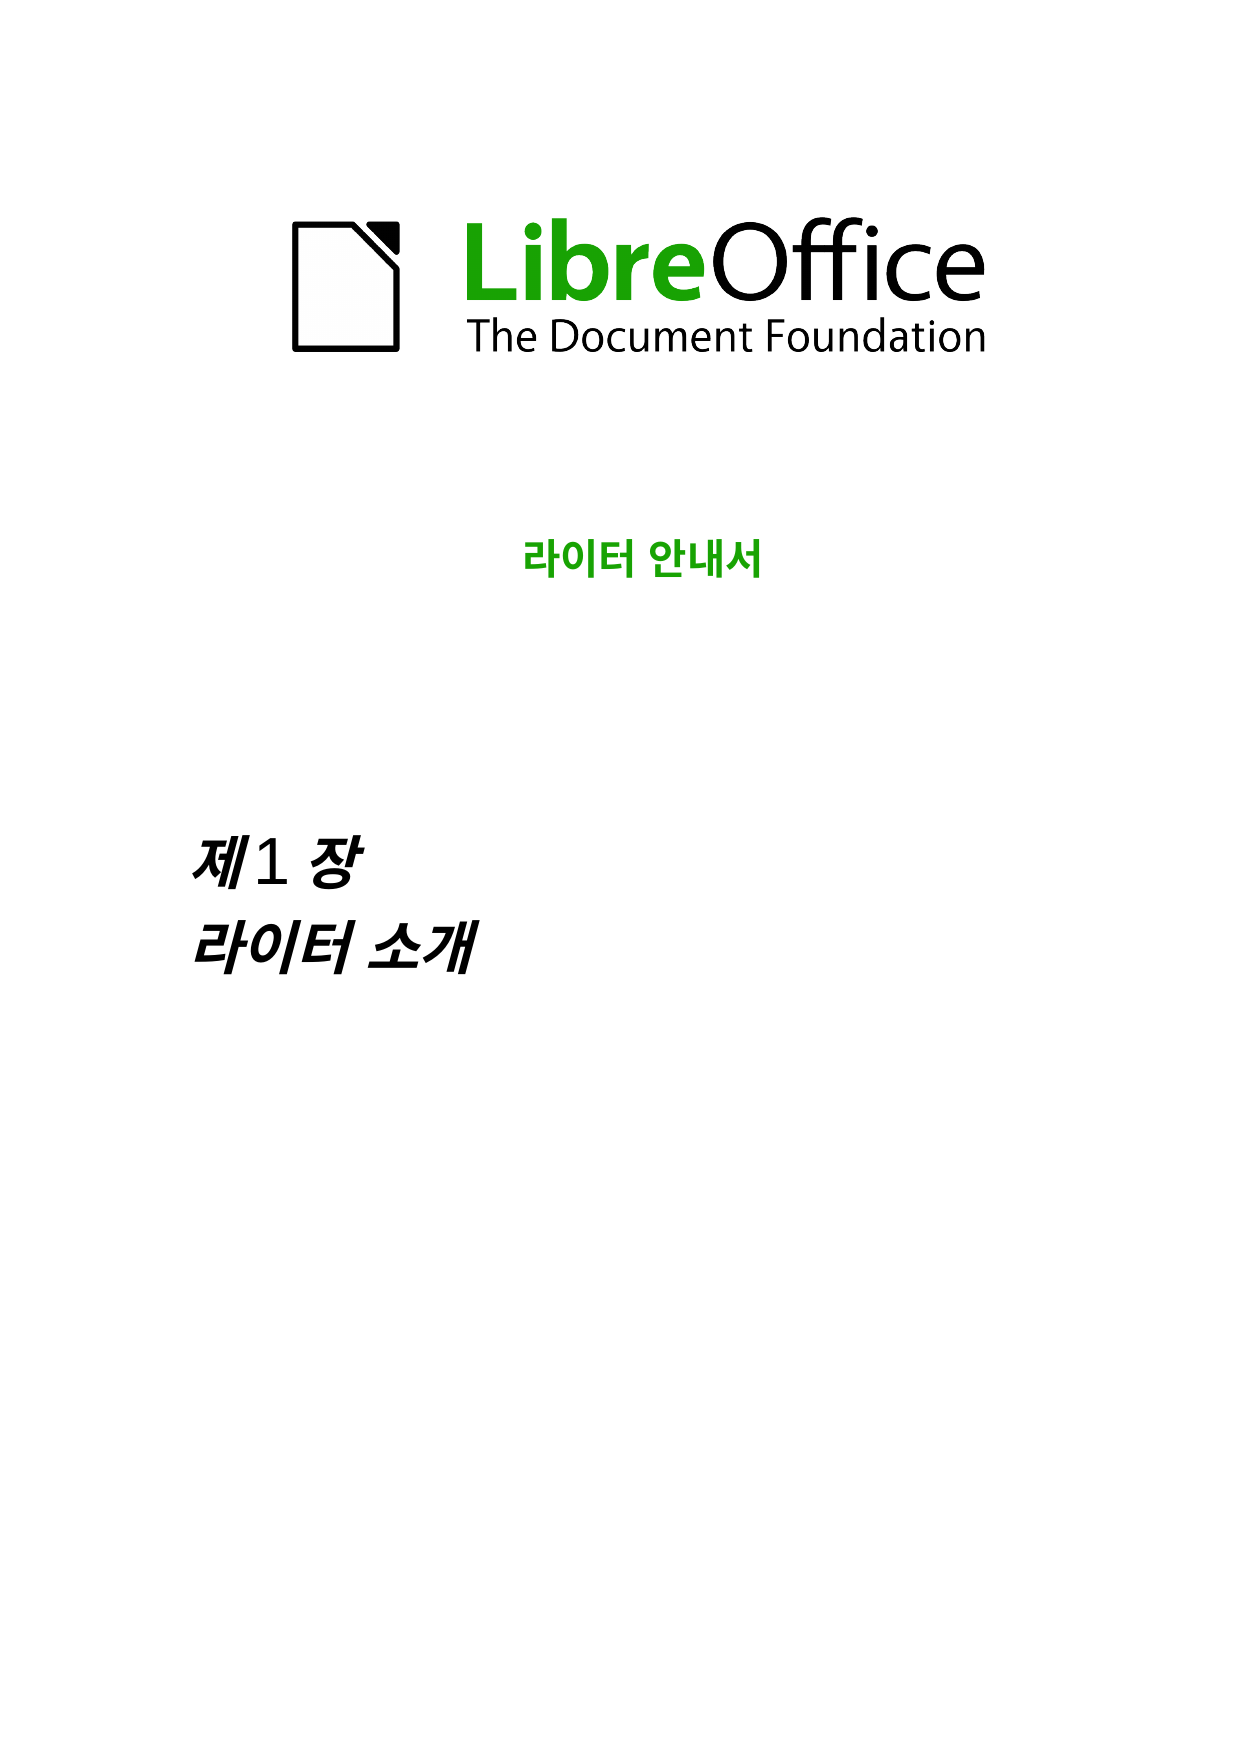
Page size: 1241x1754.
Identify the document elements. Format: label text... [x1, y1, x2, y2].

subtitle 제1장 라이터 소개 [188, 817, 1098, 986]
picture [250, 186, 1035, 387]
text 라이터 안내서 [188, 526, 1098, 586]
